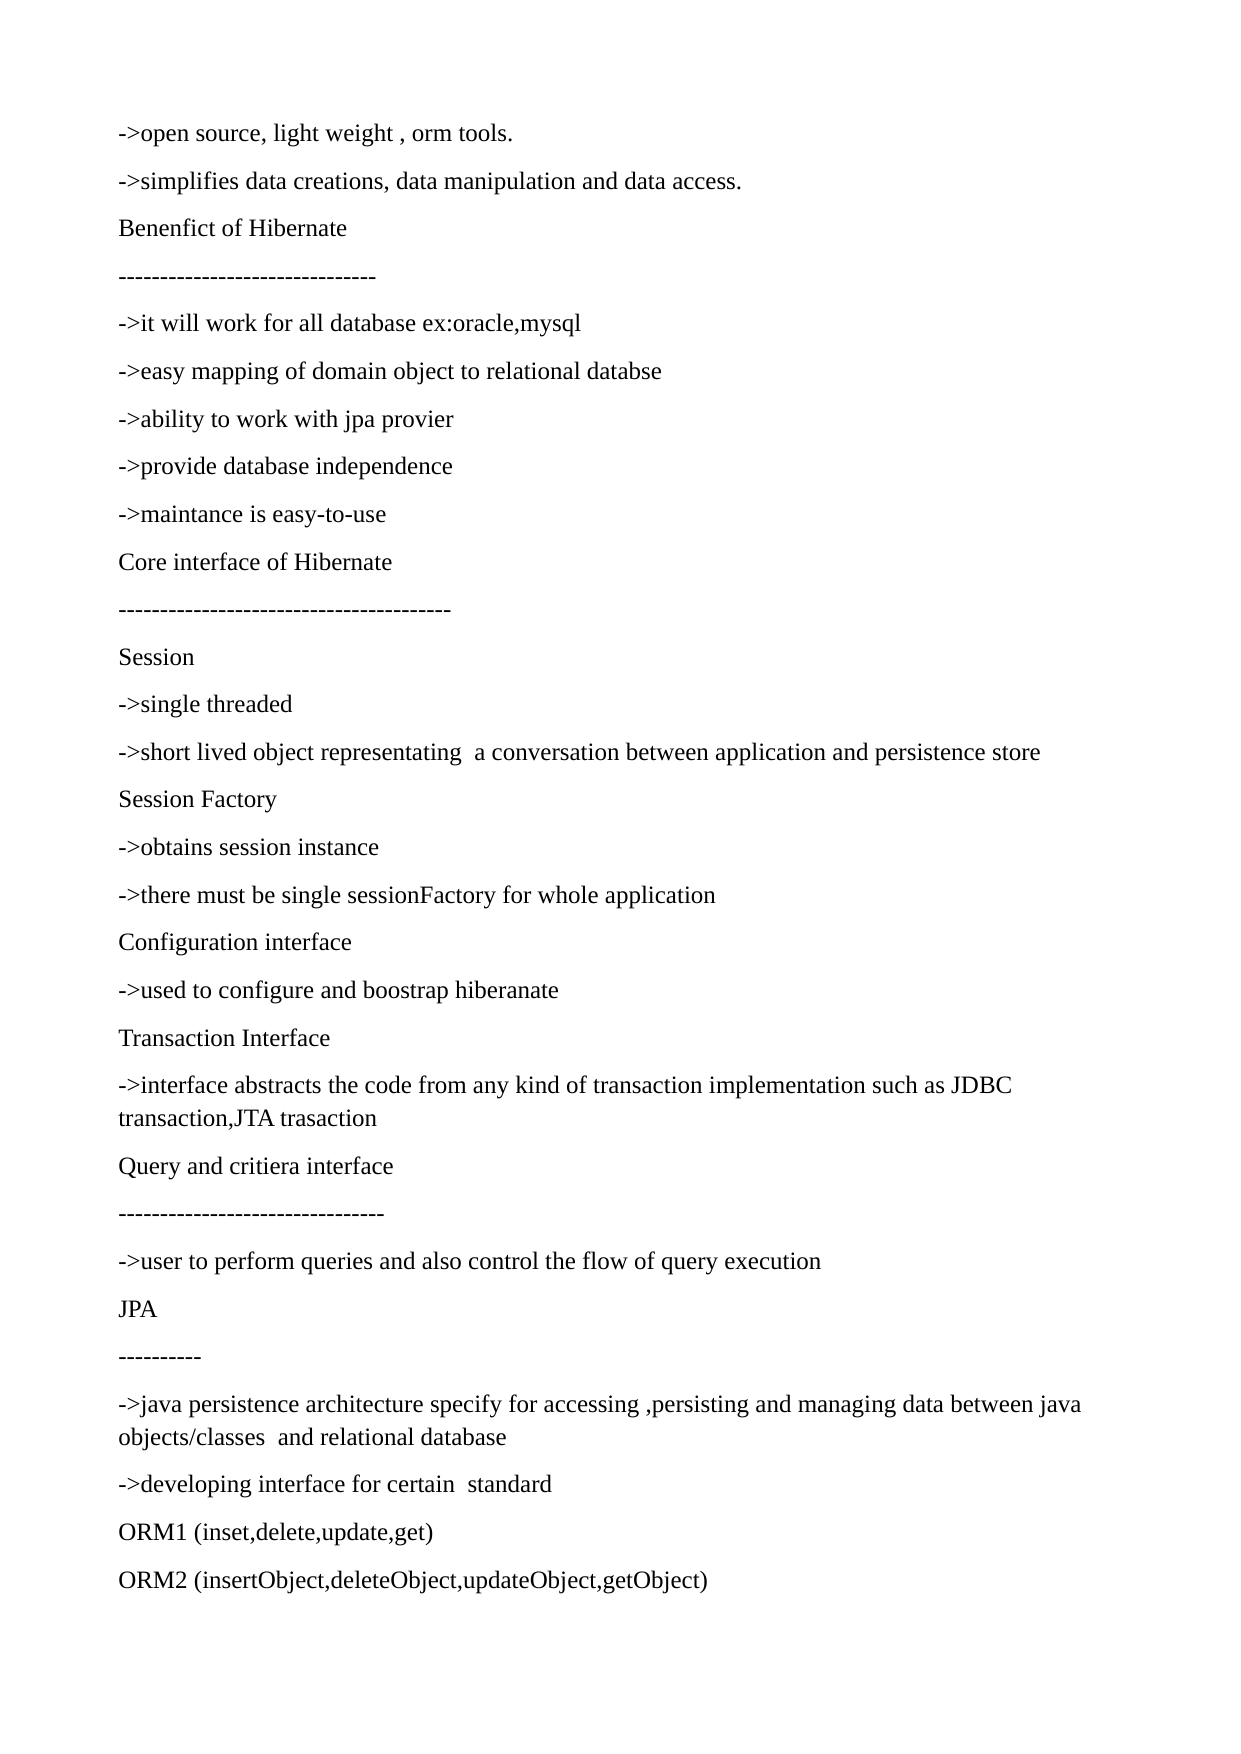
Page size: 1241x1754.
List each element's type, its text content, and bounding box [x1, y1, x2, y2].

text Configuration interface [118, 927, 1122, 956]
text ->maintance is easy-to-use [118, 499, 1122, 528]
text ->used to configure and boostrap hiberanate [118, 975, 1122, 1004]
text ->short lived object representating a conversation between application and persistence store [118, 737, 1122, 766]
text ->obtains session instance [118, 832, 1122, 861]
text ---------------------------------------- [118, 594, 1122, 623]
text ->provide database independence [118, 451, 1122, 480]
text ->single threaded [118, 689, 1122, 718]
text ---------- [118, 1341, 1122, 1370]
text ->open source, light weight , orm tools. [118, 118, 1122, 147]
text ->java persistence architecture specify for accessing ,persisting and managing data between java objects/classes and relational database [118, 1389, 1122, 1451]
text Session Factory [118, 784, 1122, 813]
text ->ability to work with jpa provier [118, 404, 1122, 432]
text Query and critiera interface [118, 1151, 1122, 1179]
text Transaction Interface [118, 1023, 1122, 1051]
text Benenfict of Hibernate [118, 213, 1122, 242]
text ->developing interface for certain standard [118, 1469, 1122, 1498]
text ORM1 (inset,delete,update,get) [118, 1517, 1122, 1546]
text ->easy mapping of domain object to relational databse [118, 356, 1122, 385]
text ->there must be single sessionFactory for whole application [118, 880, 1122, 908]
text -------------------------------- [118, 1198, 1122, 1227]
text ->simplifies data creations, data manipulation and data access. [118, 166, 1122, 194]
text JPA [118, 1294, 1122, 1322]
text ->interface abstracts the code from any kind of transaction implementation such as JDBC transaction,JTA trasaction [118, 1070, 1122, 1132]
text ------------------------------- [118, 261, 1122, 290]
text Session [118, 642, 1122, 671]
text ->it will work for all database ex:oracle,mysql [118, 308, 1122, 337]
text ->user to perform queries and also control the flow of query execution [118, 1246, 1122, 1275]
text Core interface of Hibernate [118, 547, 1122, 575]
text ORM2 (insertObject,deleteObject,updateObject,getObject) [118, 1565, 1122, 1593]
